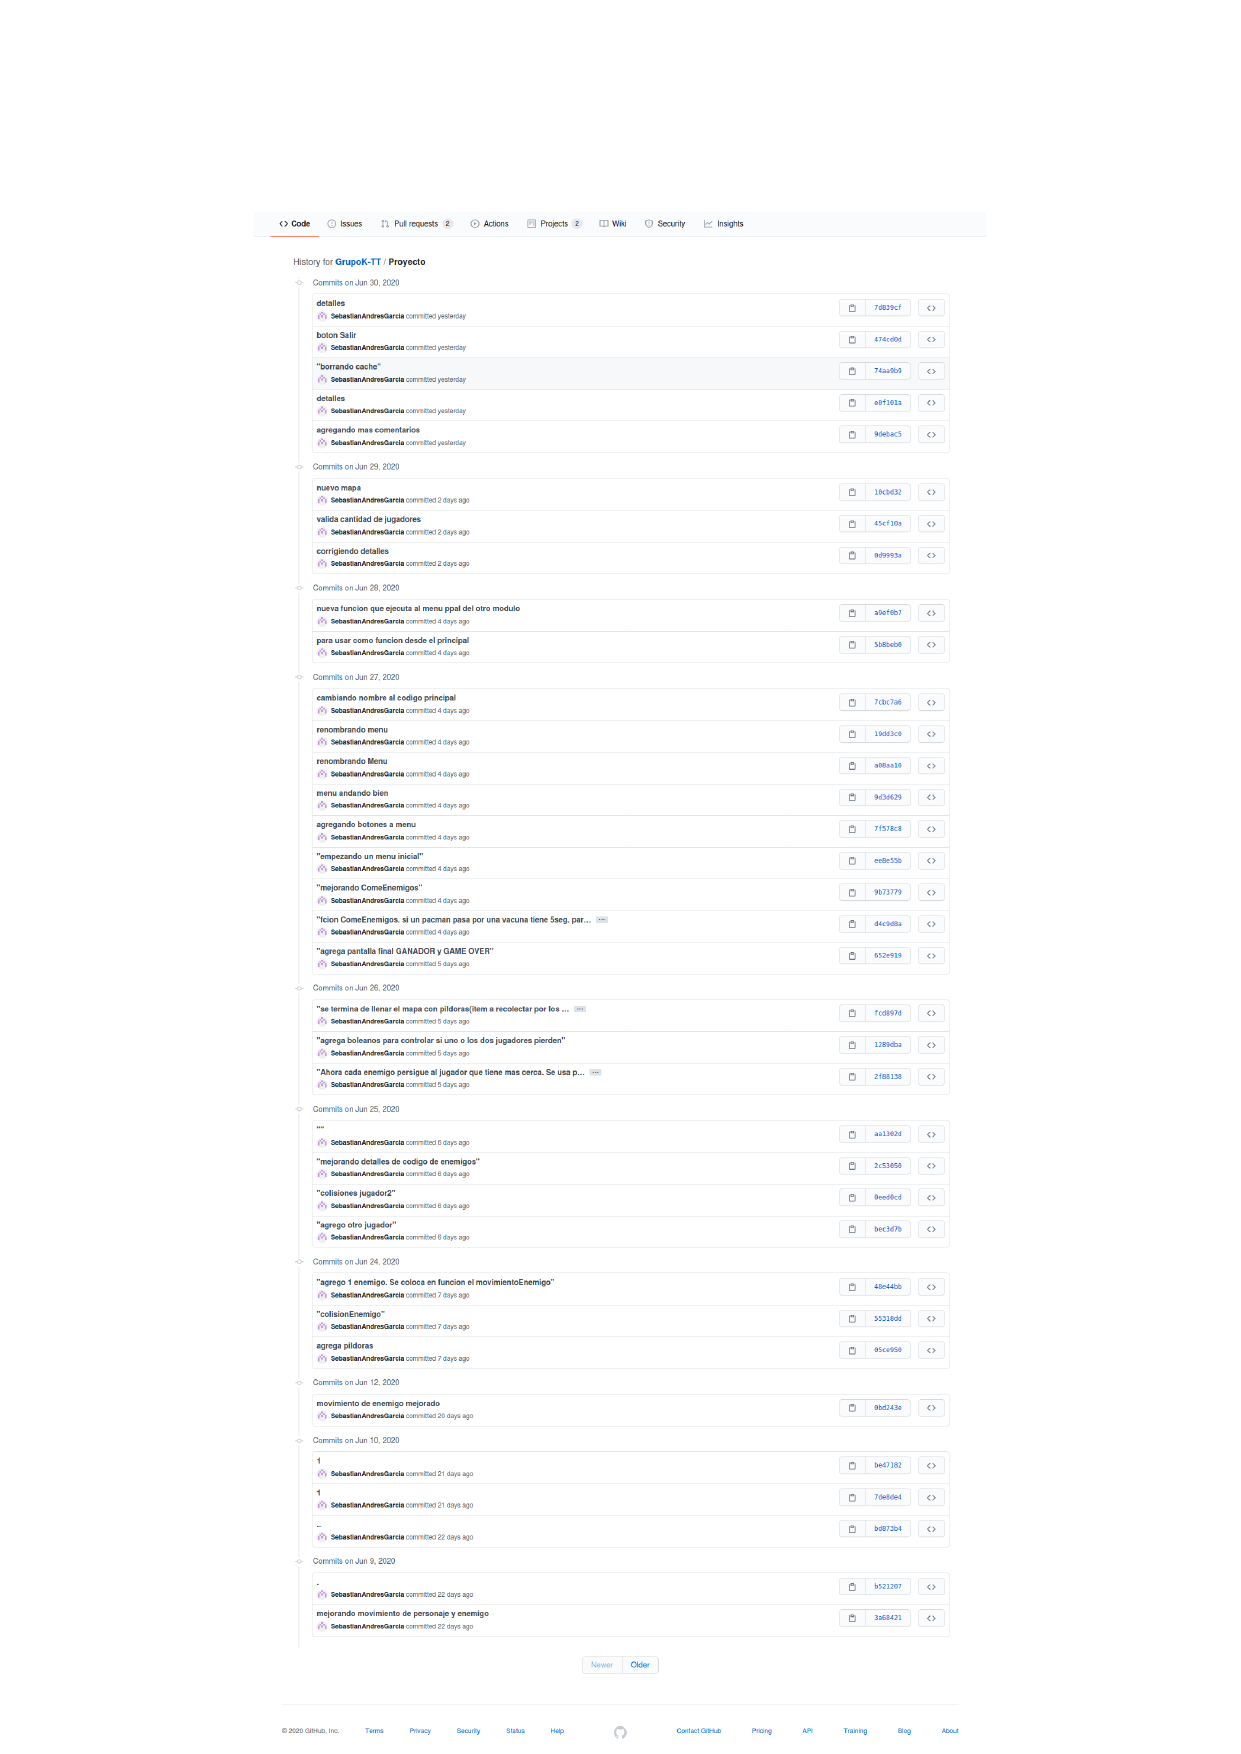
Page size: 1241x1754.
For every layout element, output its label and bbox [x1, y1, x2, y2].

picture [253, 212, 987, 1754]
